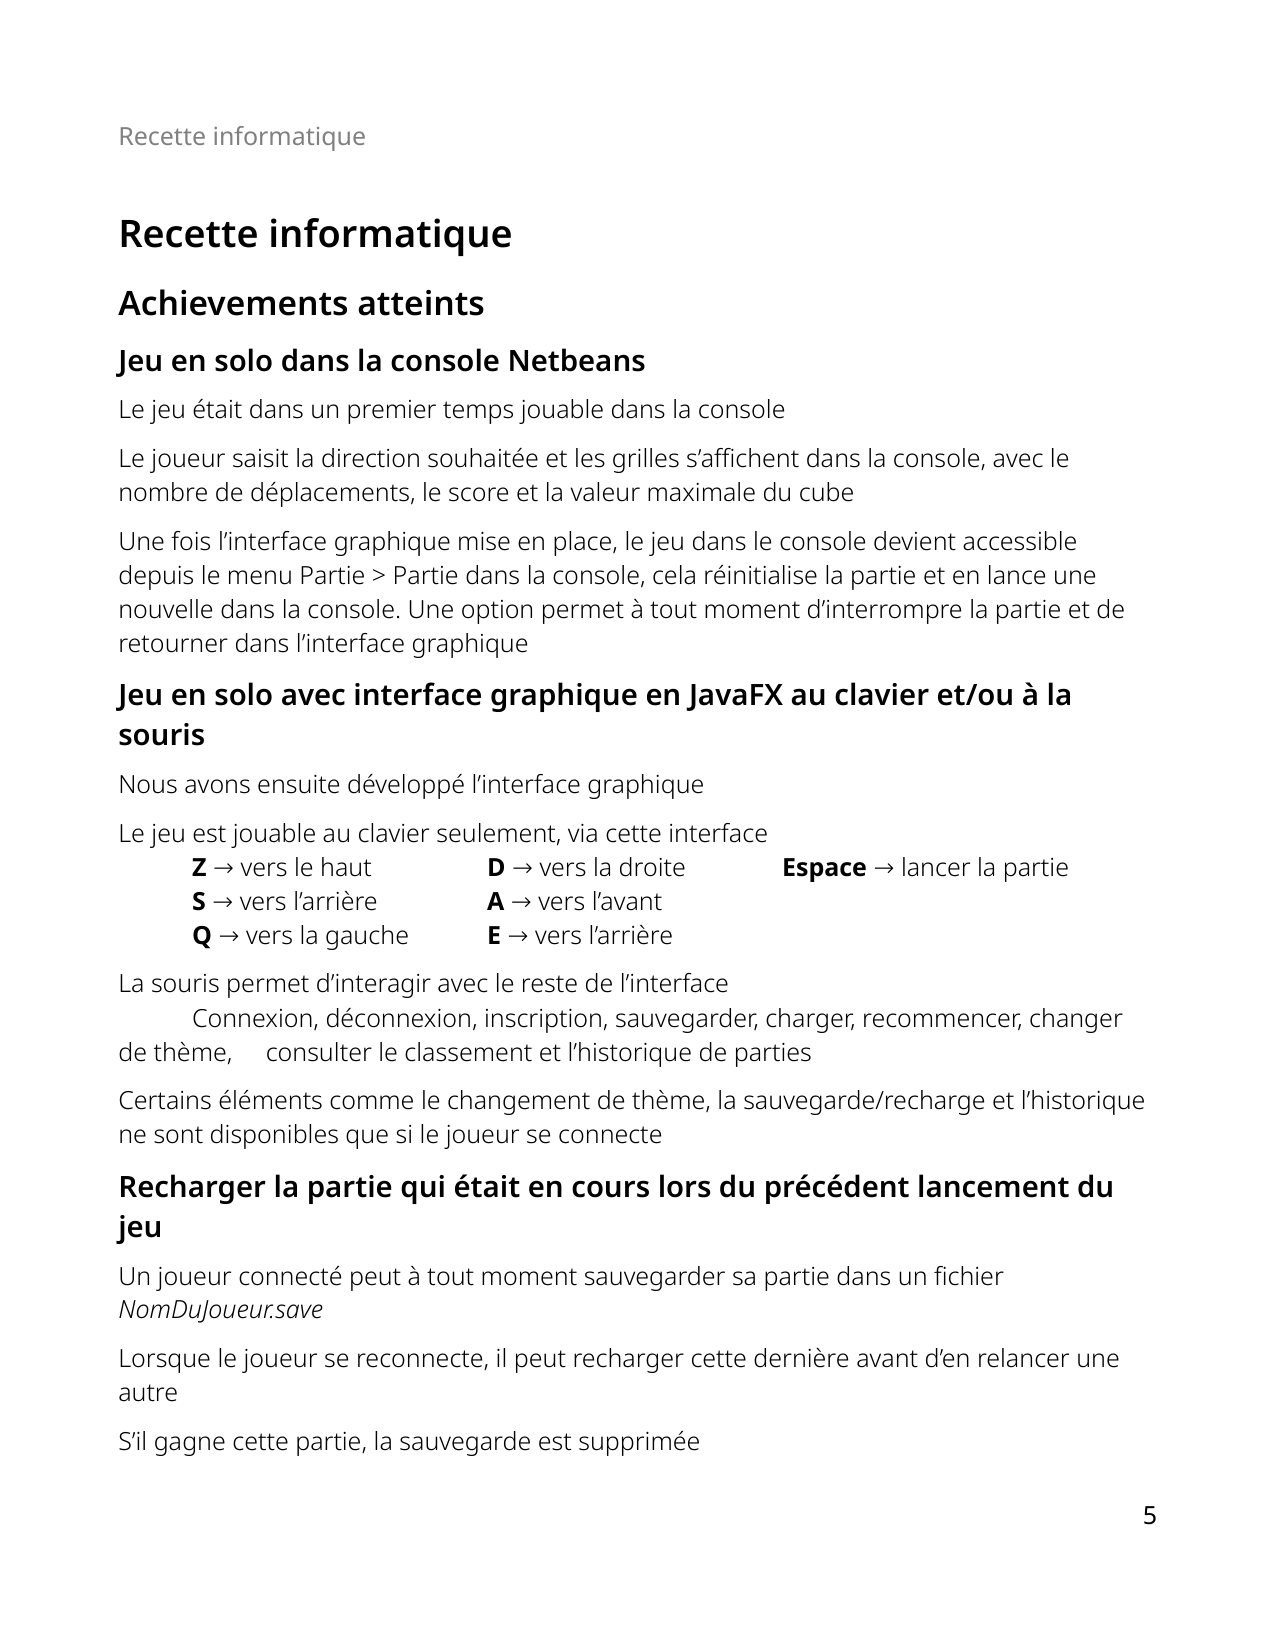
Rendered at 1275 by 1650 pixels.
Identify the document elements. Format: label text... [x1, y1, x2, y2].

text Certains éléments comme le changement de thème, la sauvegarde/recharge et l’historique ne sont disponibles que si le joueur se connecte [118, 1083, 1157, 1151]
text Le jeu est jouable au clavier seulement, via cette interface Z → vers le haut D → vers la droite Espace → lancer la partie S → vers l’arrière A → vers l’avant Q → vers la gauche E → vers l’arrière [118, 815, 1157, 952]
subtitle Recette informatique [118, 207, 1157, 258]
text Nous avons ensuite développé l’interface graphique [118, 767, 1157, 801]
text S’il gagne cette partie, la sauvegarde est supprimée [118, 1423, 1157, 1458]
subtitle Jeu en solo dans la console Netbeans [118, 339, 1157, 379]
text La souris permet d’interagir avec le reste de l’interface Connexion, déconnexion, inscription, sauvegarder, charger, recommencer, changer de thème, consulter le classement et l’historique de parties [118, 966, 1157, 1068]
subtitle Recharger la partie qui était en cours lors du précédent lancement du jeu [118, 1166, 1157, 1246]
text Une fois l’interface graphique mise en place, le jeu dans le console devient accessible depuis le menu Partie > Partie dans la console, cela réinitialise la partie et en lance une nouvelle dans la console. Une option permet à tout moment d’interrompre la partie et de retourner dans l’interface graphique [118, 523, 1157, 659]
text Un joueur connecté peut à tout moment sauvegarder sa partie dans un fichier NomDuJoueur.save [118, 1258, 1157, 1326]
subtitle Achievements atteints [118, 279, 1157, 325]
text Le joueur saisit la direction souhaitée et les grilles s’affichent dans la console, avec le nombre de déplacements, le score et la valeur maximale du cube [118, 441, 1157, 509]
subtitle Jeu en solo avec interface graphique en JavaFX au clavier et/ou à la souris [118, 674, 1157, 754]
text Lorsque le joueur se reconnecte, il peut recharger cette dernière avant d’en relancer une autre [118, 1341, 1157, 1409]
text Le jeu était dans un premier temps jouable dans la console [118, 392, 1157, 426]
